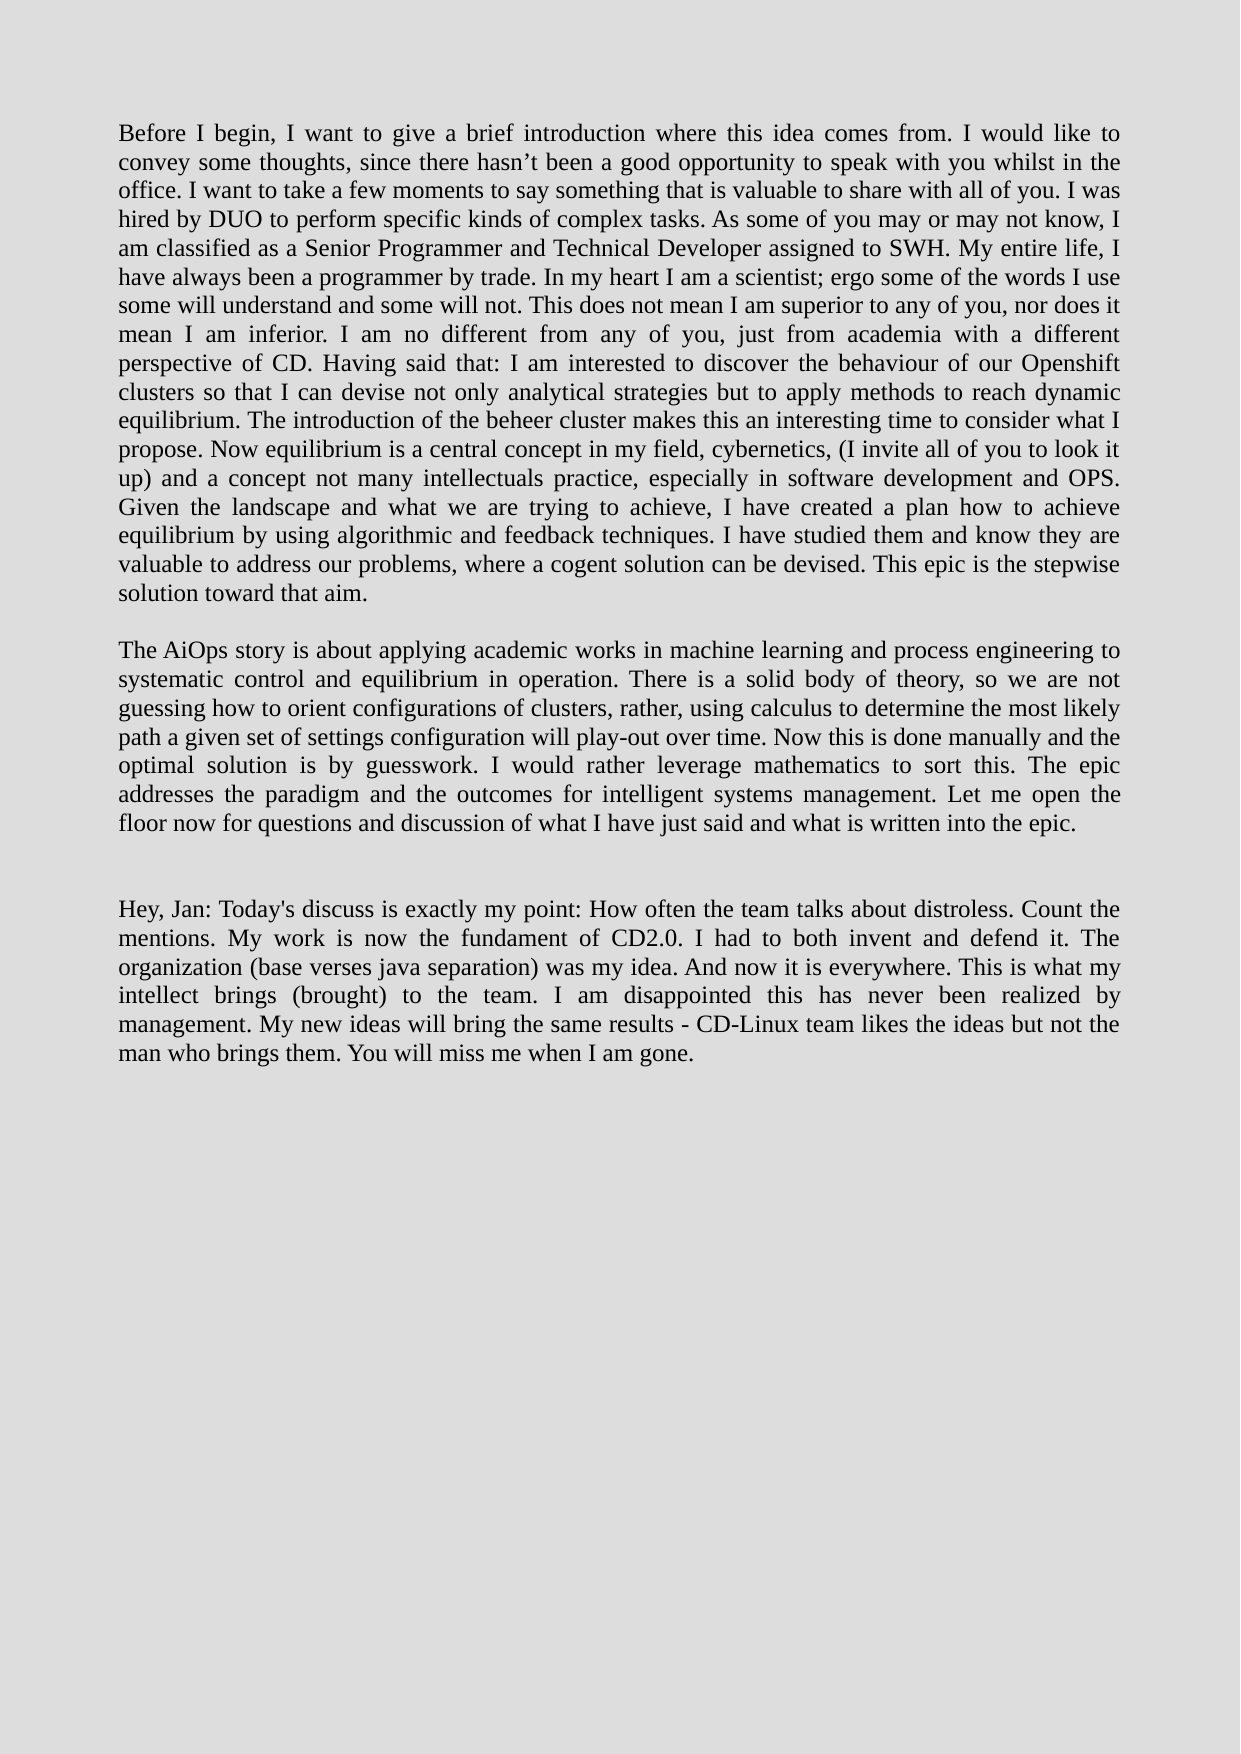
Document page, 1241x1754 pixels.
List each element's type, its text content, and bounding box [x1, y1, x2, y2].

text Hey, Jan: Today's discuss is exactly my point: How often the team talks about distroless. Count the mentions. My work is now the fundament of CD2.0. I had to both invent and defend it. The organization (base verses java separation) was my idea. And now it is everywhere. This is what my intellect brings (brought) to the team. I am disappointed this has never been realized by management. My new ideas will bring the same results - CD-Linux team likes the ideas but not the man who brings them. You will miss me when I am gone. [118, 894, 1122, 1067]
text Before I begin, I want to give a brief introduction where this idea comes from. I would like to convey some thoughts, since there hasn’t been a good opportunity to speak with you whilst in the office. I want to take a few moments to say something that is valuable to share with all of you. I was hired by DUO to perform specific kinds of complex tasks. As some of you may or may not know, I am classified as a Senior Programmer and Technical Developer assigned to SWH. My entire life, I have always been a programmer by trade. In my heart I am a scientist; ergo some of the words I use some will understand and some will not. This does not mean I am superior to any of you, nor does it mean I am inferior. I am no different from any of you, just from academia with a different perspective of CD. Having said that: I am interested to discover the behaviour of our Openshift clusters so that I can devise not only analytical strategies but to apply methods to reach dynamic equilibrium. The introduction of the beheer cluster makes this an interesting time to consider what I propose. Now equilibrium is a central concept in my field, cybernetics, (I invite all of you to look it up) and a concept not many intellectuals practice, especially in software development and OPS. Given the landscape and what we are trying to achieve, I have created a plan how to achieve equilibrium by using algorithmic and feedback techniques. I have studied them and know they are valuable to address our problems, where a cogent solution can be devised. This epic is the stepwise solution toward that aim. [118, 118, 1122, 607]
text The AiOps story is about applying academic works in machine learning and process engineering to systematic control and equilibrium in operation. There is a solid body of theory, so we are not guessing how to orient configurations of clusters, rather, using calculus to determine the most likely path a given set of settings configuration will play-out over time. Now this is done manually and the optimal solution is by guesswork. I would rather leverage mathematics to sort this. The epic addresses the paradigm and the outcomes for intelligent systems management. Let me open the floor now for questions and discussion of what I have just said and what is written into the epic. [118, 636, 1122, 837]
